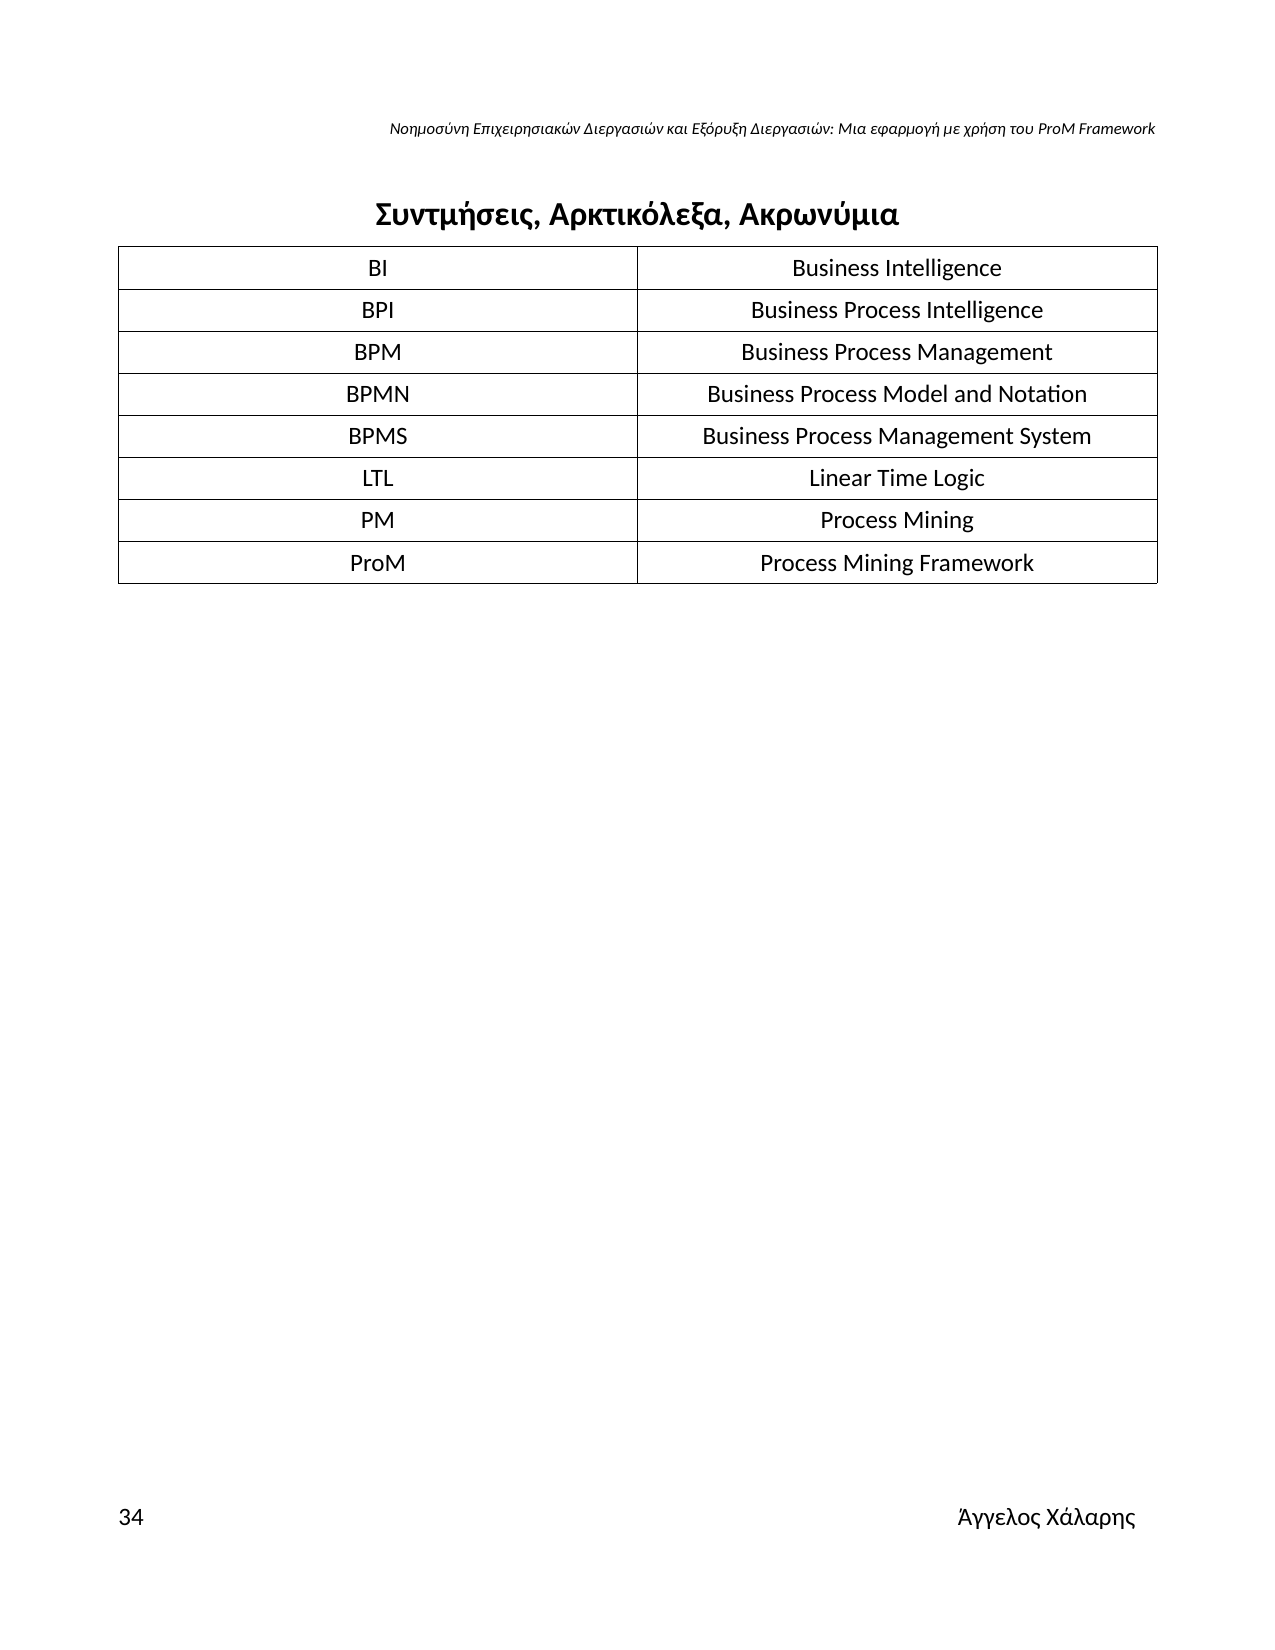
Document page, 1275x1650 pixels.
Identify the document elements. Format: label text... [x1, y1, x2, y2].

subtitle Συντμήσεις, Αρκτικόλεξα, Ακρωνύμια [118, 193, 1157, 234]
table_cell Business Process Management [638, 332, 1157, 373]
table_header BI [119, 247, 637, 288]
table_header Business Intelligence [638, 247, 1157, 288]
table_cell Process Mining Framework [638, 542, 1157, 583]
table_cell BPMN [119, 374, 637, 415]
table_cell BPI [119, 290, 637, 331]
table_cell PM [119, 500, 637, 541]
table_cell Business Process Model and Notation [638, 374, 1157, 415]
table_cell Business Process Management System [638, 416, 1157, 457]
table_cell ProM [119, 542, 637, 583]
table_cell BPM [119, 332, 637, 373]
table_cell Business Process Intelligence [638, 290, 1157, 331]
table_cell Process Mining [638, 500, 1157, 541]
table_cell LTL [119, 458, 637, 499]
table_cell Linear Time Logic [638, 458, 1157, 499]
table_cell BPMS [119, 416, 637, 457]
